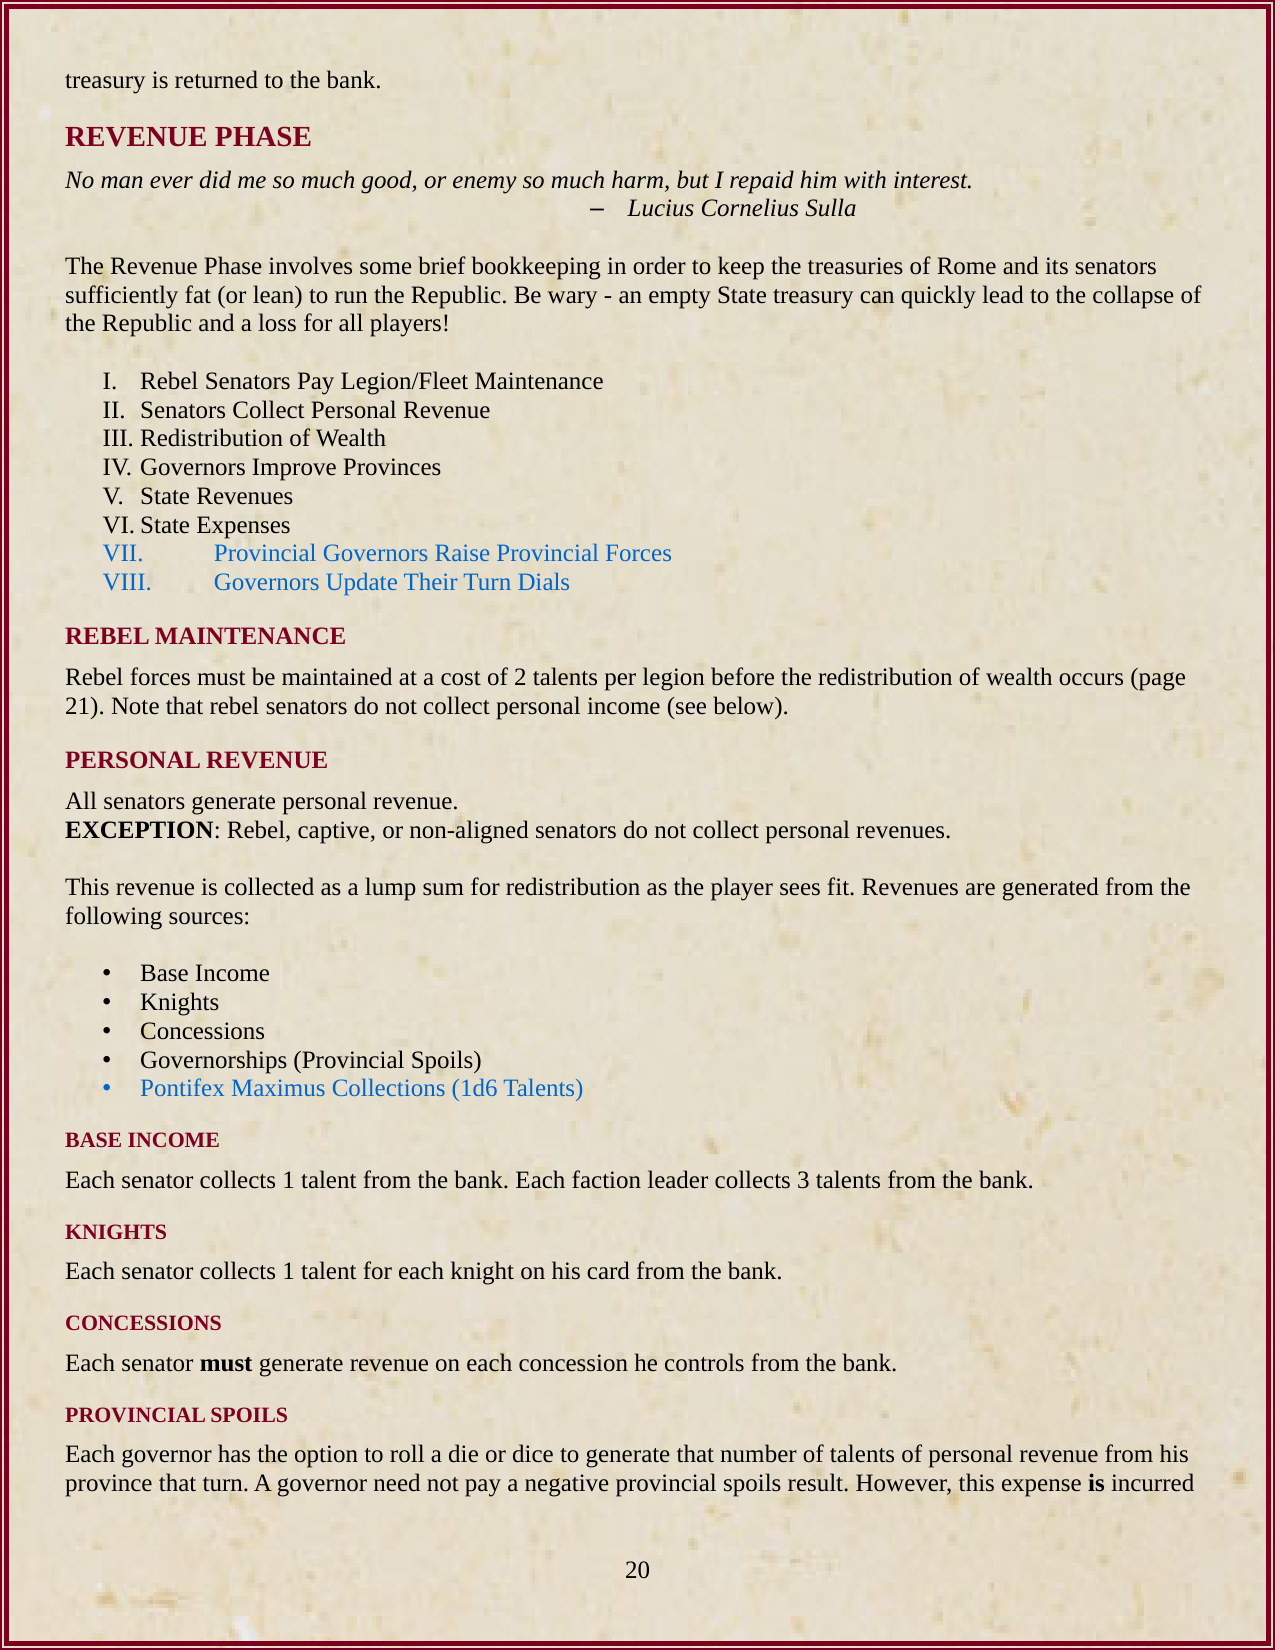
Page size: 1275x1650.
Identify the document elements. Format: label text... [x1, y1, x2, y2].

list Concessions [102, 1016, 1210, 1045]
list Governors Update Their Turn Dials [102, 567, 1210, 596]
text Each senator collects 1 talent from the bank. Each faction leader collects 3 talents from the bank. [65, 1165, 1210, 1194]
text REVENUE PHASE [65, 119, 1210, 152]
list Pontifex Maximus Collections (1d6 Talents) [102, 1073, 1210, 1102]
list Governors Improve Provinces [102, 452, 1210, 481]
text Each senator collects 1 talent for each knight on his card from the bank. [65, 1256, 1210, 1285]
list State Expenses [102, 510, 1210, 538]
list Redistribution of Wealth [102, 423, 1210, 452]
text Rebel forces must be maintained at a cost of 2 talents per legion before the redistribution of wealth occurs (page 21). Note that rebel senators do not collect personal income (see below). [65, 662, 1210, 720]
text KNIGHTS [65, 1219, 1210, 1244]
picture [2, 2, 1273, 1648]
list Knights [102, 987, 1210, 1016]
text Each governor has the option to roll a die or dice to generate that number of talents of personal revenue from his province that turn. A governor need not pay a negative provincial spoils result. However, this expense is incurred [65, 1439, 1210, 1497]
text This revenue is collected as a lump sum for redistribution as the player sees fit. Revenues are generated from the following sources: [65, 872, 1210, 930]
list Provincial Governors Raise Provincial Forces [102, 538, 1210, 567]
list Base Income [102, 958, 1210, 987]
text All senators generate personal revenue. [65, 786, 1210, 815]
text PERSONAL REVENUE [65, 745, 1210, 773]
text BASE INCOME [65, 1127, 1210, 1152]
text REBEL MAINTENANCE [65, 621, 1210, 650]
text PROVINCIAL SPOILS [65, 1402, 1210, 1427]
text The Revenue Phase involves some brief bookkeeping in order to keep the treasuries of Rome and its senators sufficiently fat (or lean) to run the Republic. Be wary - an empty State treasury can quickly lead to the collapse of the Republic and a loss for all players! [65, 251, 1210, 337]
text EXCEPTION: Rebel, captive, or non-aligned senators do not collect personal revenues. [65, 815, 1210, 843]
text treasury is returned to the bank. [65, 65, 1210, 94]
text No man ever did me so much good, or enemy so much harm, but I repaid him with interest. [65, 165, 1210, 193]
list Governorships (Provincial Spoils) [102, 1045, 1210, 1073]
text Each senator must generate revenue on each concession he controls from the bank. [65, 1348, 1210, 1377]
list Senators Collect Personal Revenue [102, 395, 1210, 423]
list Rebel Senators Pay Legion/Fleet Maintenance [102, 366, 1210, 395]
text CONCESSIONS [65, 1310, 1210, 1335]
list Lucius Cornelius Sulla [590, 193, 1210, 222]
list State Revenues [102, 481, 1210, 510]
